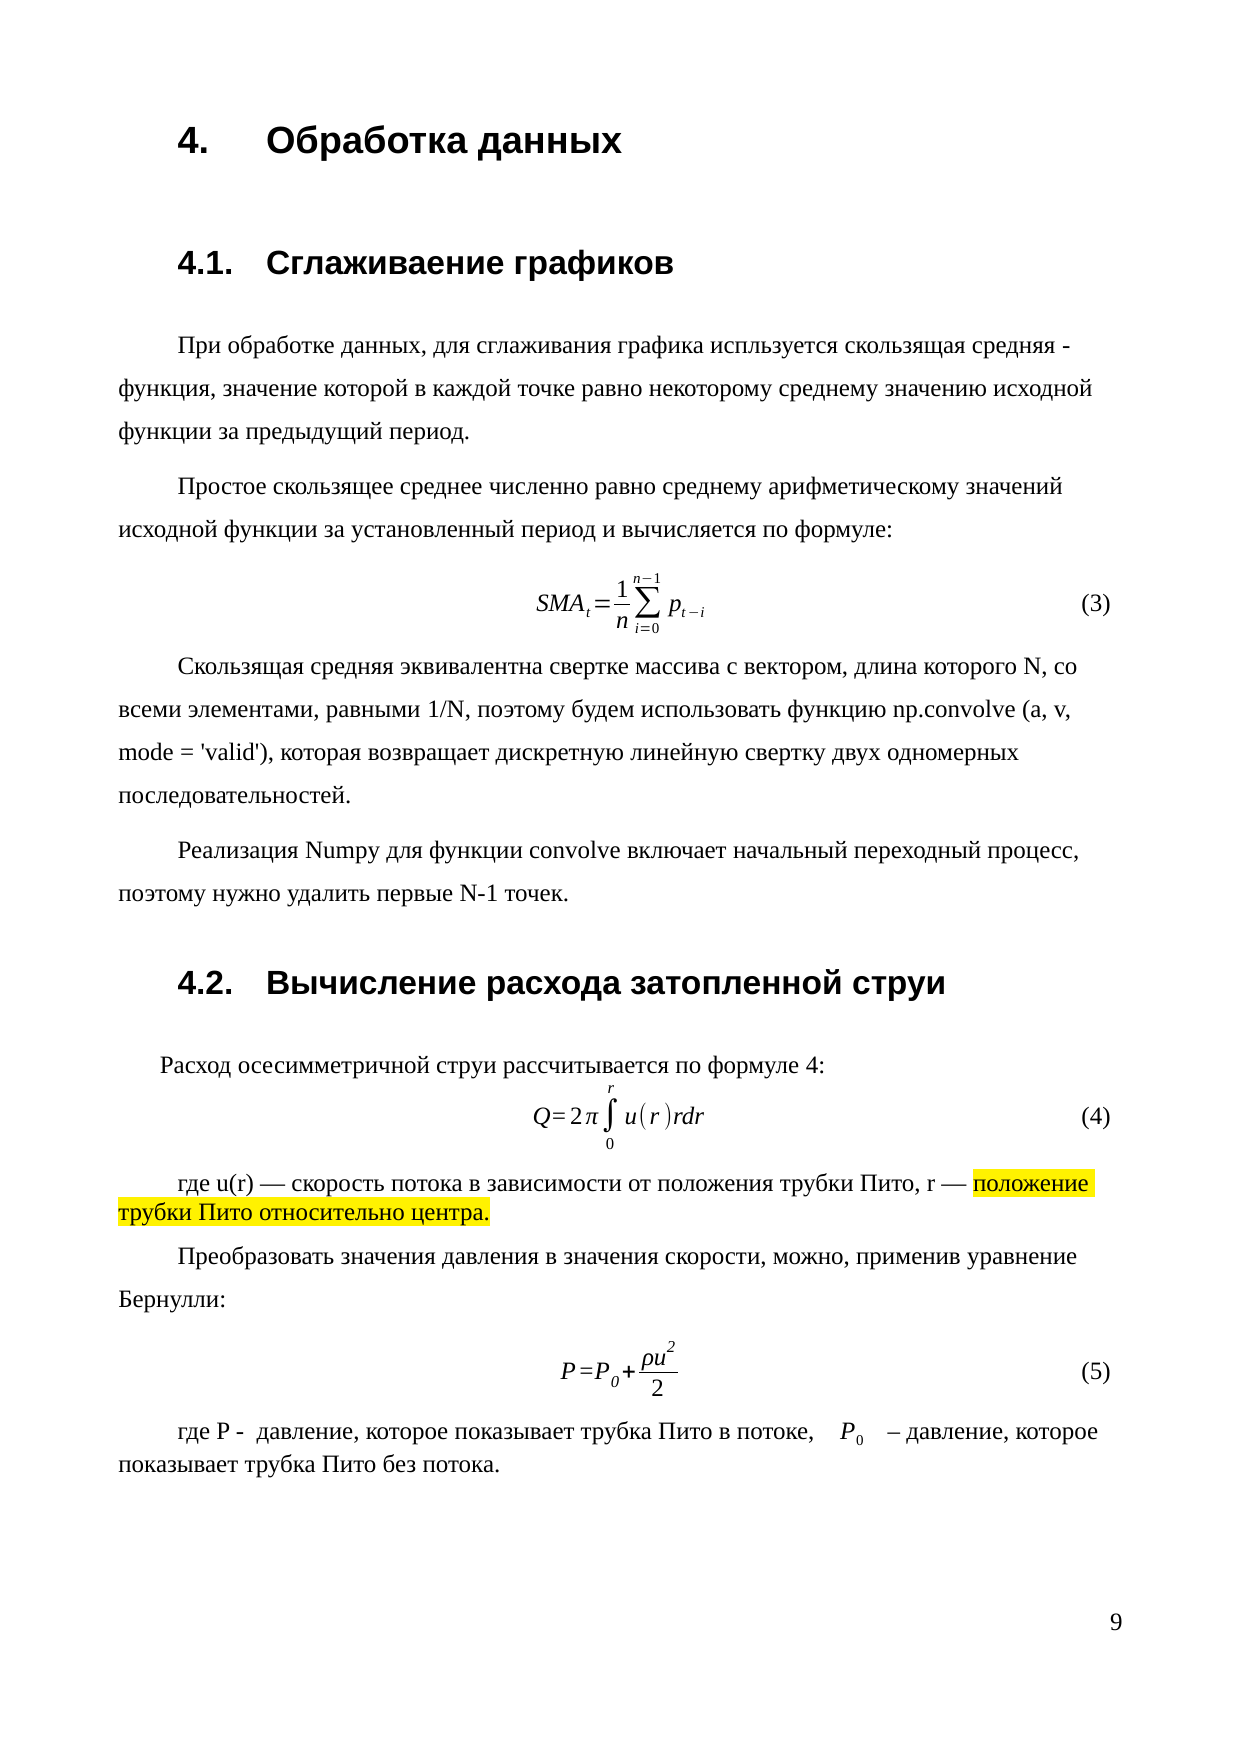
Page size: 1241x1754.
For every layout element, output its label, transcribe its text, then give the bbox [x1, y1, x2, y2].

text (4) [714, 1079, 1110, 1154]
subtitle Сглаживаение графиков [118, 242, 1122, 281]
text (5) [687, 1339, 1110, 1402]
text При обработке данных, для сглаживания графика испльзуется скользящая средняя - функция, значение которой в каждой точке равно некоторому среднему значению исходной функции за предыдущий период. [118, 330, 1122, 445]
text где P - давление, которое показывает трубка Пито в потоке, – давление, которое показывает трубка Пито без потока. [118, 1416, 1110, 1478]
text Простое скользящее среднее численно равно среднему арифметическому значений исходной функции за установленный период и вычисляется по формуле: [118, 471, 1122, 543]
text Реализация Numpy для функции convolve включает начальный переходный процесс, поэтому нужно удалить первые N-1 точек. [118, 835, 1122, 907]
text [118, 1079, 526, 1154]
subtitle Вычисление расхода затопленной струи [118, 963, 1122, 1002]
text Расход осесимметричной струи рассчитывается по формуле 4: [159, 1050, 1122, 1079]
text (3) [118, 569, 1110, 636]
text [118, 1339, 553, 1402]
text Преобразовать значения давления в значения скорости, можно, применив уравнение Бернулли: [118, 1241, 1122, 1313]
text где u(r) — скорость потока в зависимости от положения трубки Пито, r — положение трубки Пито относительно центра. [118, 1168, 1110, 1226]
subtitle Обработка данных [118, 118, 1122, 162]
text Скользящая средняя эквивалентна свертке массива с вектором, длина которого N, со всеми элементами, равными 1/N, поэтому будем использовать функцию np.convolve (a, v, mode = 'valid'), которая возвращает дискретную линейную свертку двух одномерных последовательностей. [118, 651, 1122, 809]
